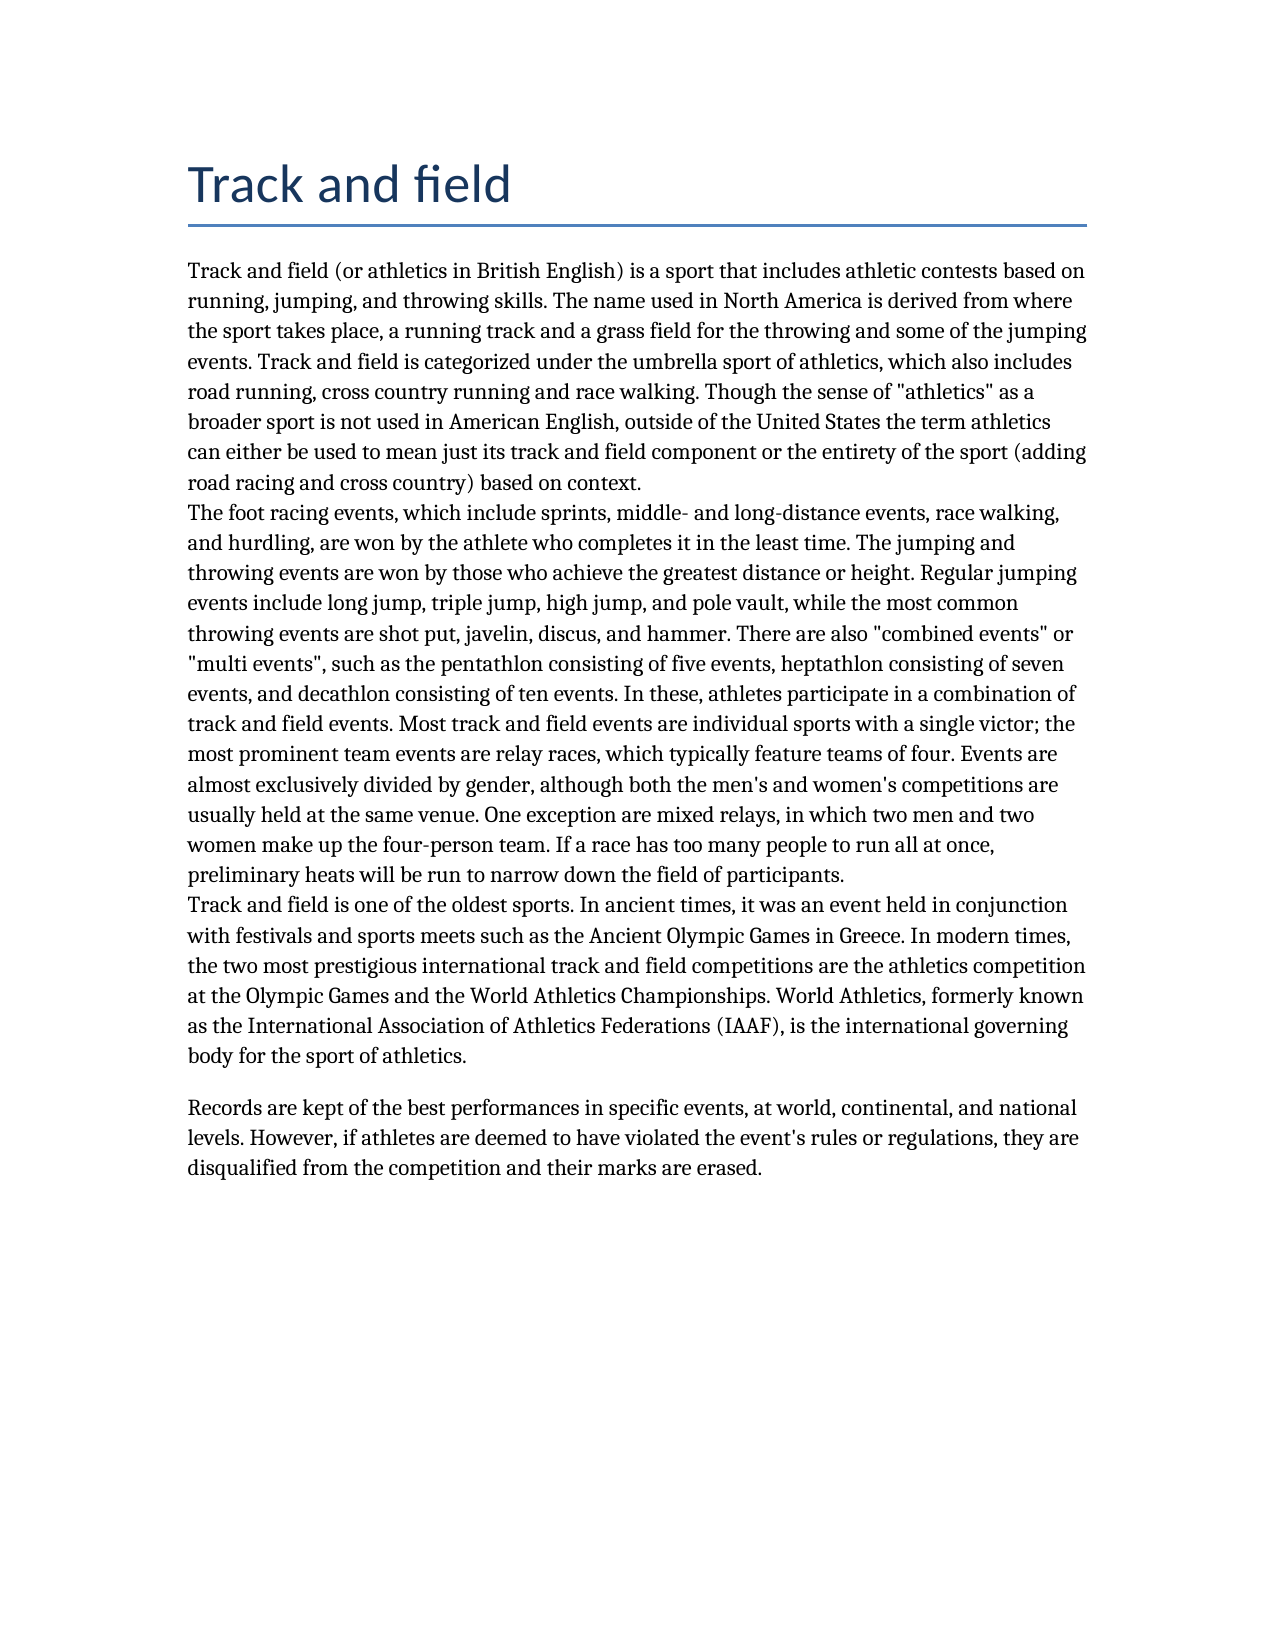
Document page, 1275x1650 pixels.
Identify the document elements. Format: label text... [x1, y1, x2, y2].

text Records are kept of the best performances in specific events, at world, continental, and national levels. However, if athletes are deemed to have violated the event's rules or regulations, they are disqualified from the competition and their marks are erased. [187, 1094, 1087, 1181]
title Track and field [187, 150, 1087, 227]
text Track and field (or athletics in British English) is a sport that includes athletic contests based on running, jumping, and throwing skills. The name used in North America is derived from where the sport takes place, a running track and a grass field for the throwing and some of the jumping events. Track and field is categorized under the umbrella sport of athletics, which also includes road running, cross country running and race walking. Though the sense of "athletics" as a broader sport is not used in American English, outside of the United States the term athletics can either be used to mean just its track and field component or the entirety of the sport (adding road racing and cross country) based on context. The foot racing events, which include sprints, middle- and long-distance events, race walking, and hurdling, are won by the athlete who completes it in the least time. The jumping and throwing events are won by those who achieve the greatest distance or height. Regular jumping events include long jump, triple jump, high jump, and pole vault, while the most common throwing events are shot put, javelin, discus, and hammer. There are also "combined events" or "multi events", such as the pentathlon consisting of five events, heptathlon consisting of seven events, and decathlon consisting of ten events. In these, athletes participate in a combination of track and field events. Most track and field events are individual sports with a single victor; the most prominent team events are relay races, which typically feature teams of four. Events are almost exclusively divided by gender, although both the men's and women's competitions are usually held at the same venue. One exception are mixed relays, in which two men and two women make up the four-person team. If a race has too many people to run all at once, preliminary heats will be run to narrow down the field of participants. Track and field is one of the oldest sports. In ancient times, it was an event held in conjunction with festivals and sports meets such as the Ancient Olympic Games in Greece. In modern times, the two most prestigious international track and field competitions are the athletics competition at the Olympic Games and the World Athletics Championships. World Athletics, formerly known as the International Association of Athletics Federations (IAAF), is the international governing body for the sport of athletics. [187, 258, 1087, 1069]
